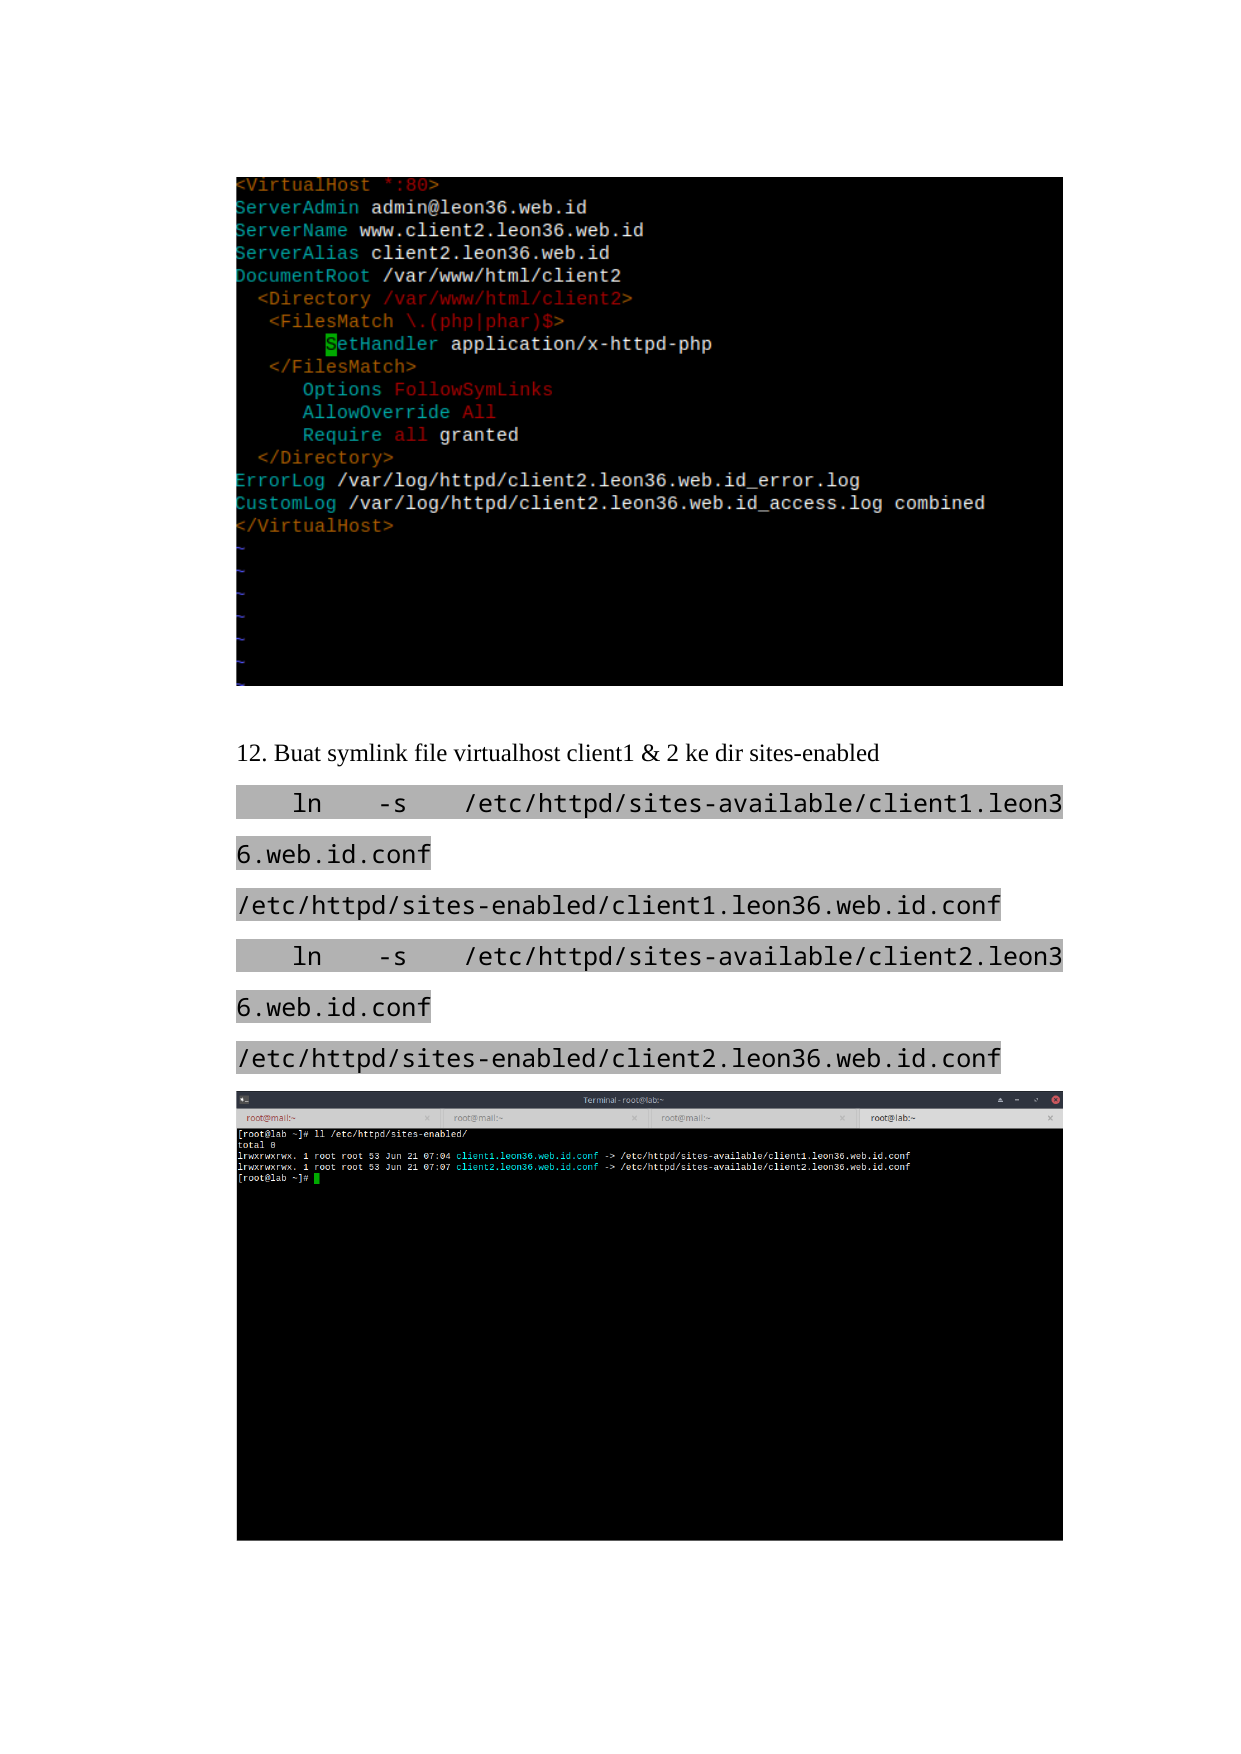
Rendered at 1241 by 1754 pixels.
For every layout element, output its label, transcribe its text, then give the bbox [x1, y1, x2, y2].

text ln -s /etc/httpd/sites-available/client2.leon3 6.web.id.conf /etc/httpd/sites-enabled/client2.leon36.web.id.conf [236, 972, 1063, 1074]
text 12. Buat symlink file virtualhost client1 & 2 ke dir sites-enabled [236, 738, 1063, 766]
picture [236, 177, 1063, 686]
picture [236, 1091, 1063, 1541]
text ln -s /etc/httpd/sites-available/client1.leon3 6.web.id.conf /etc/httpd/sites-enabled/client1.leon36.web.id.conf [236, 819, 1063, 921]
